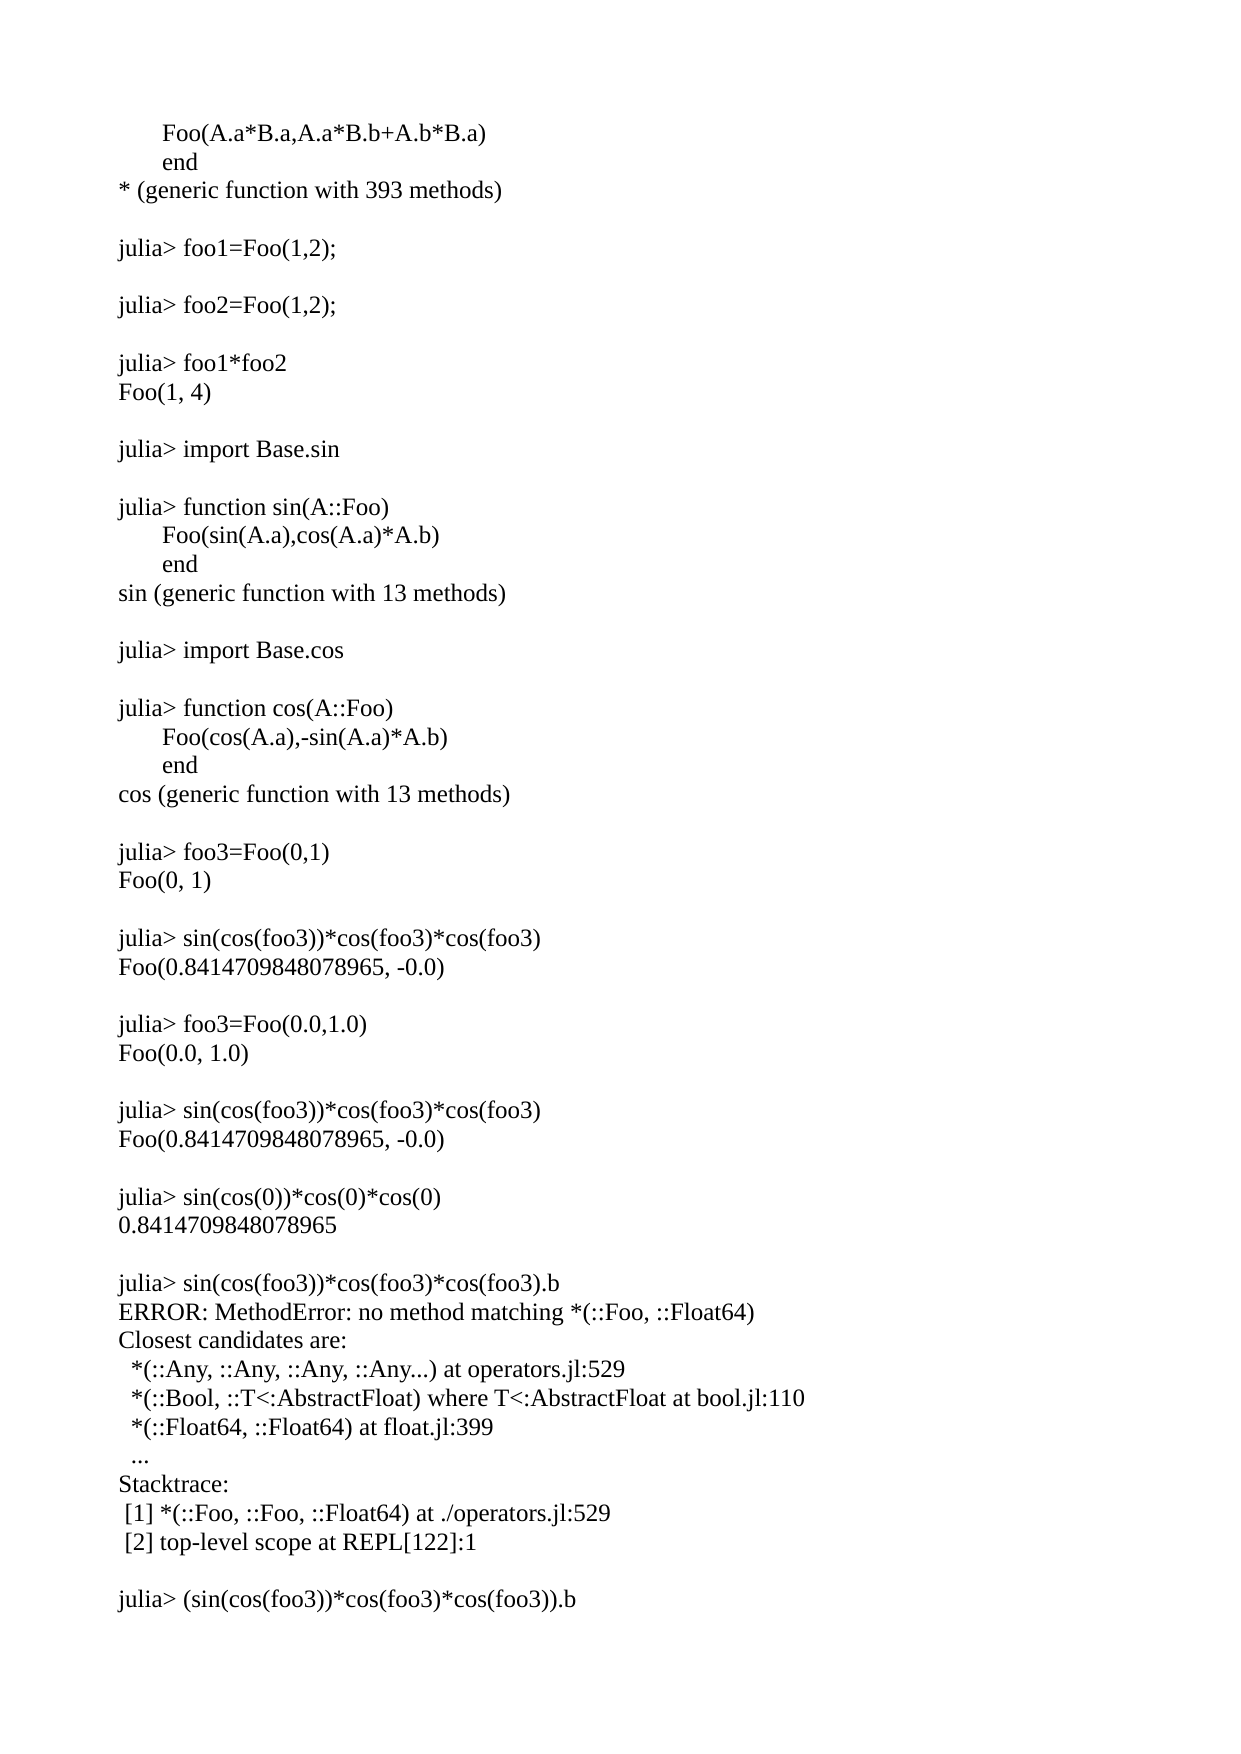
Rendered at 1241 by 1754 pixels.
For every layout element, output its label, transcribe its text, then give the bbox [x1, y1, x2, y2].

text julia> foo1*foo2 [118, 348, 1122, 377]
text end [118, 147, 1122, 176]
text julia> foo2=Foo(1,2); [118, 291, 1122, 319]
text *(::Float64, ::Float64) at float.jl:399 [118, 1412, 1122, 1441]
text [1] *(::Foo, ::Foo, ::Float64) at ./operators.jl:529 [118, 1498, 1122, 1527]
text julia> foo3=Foo(0,1) [118, 837, 1122, 866]
text end [118, 751, 1122, 779]
text ERROR: MethodError: no method matching *(::Foo, ::Float64) [118, 1297, 1122, 1326]
text sin (generic function with 13 methods) [118, 578, 1122, 607]
text Foo(0.8414709848078965, -0.0) [118, 1124, 1122, 1153]
text Closest candidates are: [118, 1326, 1122, 1354]
text *(::Bool, ::T<:AbstractFloat) where T<:AbstractFloat at bool.jl:110 [118, 1383, 1122, 1412]
text julia> import Base.cos [118, 636, 1122, 664]
text Stacktrace: [118, 1469, 1122, 1498]
text Foo(0, 1) [118, 866, 1122, 894]
text *(::Any, ::Any, ::Any, ::Any...) at operators.jl:529 [118, 1354, 1122, 1383]
text julia> import Base.sin [118, 434, 1122, 463]
text end [118, 549, 1122, 578]
text Foo(1, 4) [118, 377, 1122, 406]
text julia> foo1=Foo(1,2); [118, 233, 1122, 262]
text Foo(sin(A.a),cos(A.a)*A.b) [118, 521, 1122, 549]
text [2] top-level scope at REPL[122]:1 [118, 1527, 1122, 1556]
text Foo(0.0, 1.0) [118, 1038, 1122, 1067]
text ... [118, 1441, 1122, 1469]
text Foo(0.8414709848078965, -0.0) [118, 952, 1122, 981]
text julia> sin(cos(0))*cos(0)*cos(0) [118, 1182, 1122, 1211]
text * (generic function with 393 methods) [118, 176, 1122, 204]
text julia> function sin(A::Foo) [118, 492, 1122, 521]
text 0.8414709848078965 [118, 1211, 1122, 1239]
text julia> function cos(A::Foo) [118, 693, 1122, 722]
text julia> sin(cos(foo3))*cos(foo3)*cos(foo3) [118, 1096, 1122, 1124]
text julia> foo3=Foo(0.0,1.0) [118, 1009, 1122, 1038]
text julia> sin(cos(foo3))*cos(foo3)*cos(foo3) [118, 923, 1122, 952]
text cos (generic function with 13 methods) [118, 779, 1122, 808]
text Foo(cos(A.a),-sin(A.a)*A.b) [118, 722, 1122, 751]
text julia> sin(cos(foo3))*cos(foo3)*cos(foo3).b [118, 1268, 1122, 1297]
text Foo(A.a*B.a,A.a*B.b+A.b*B.a) [118, 118, 1122, 147]
text julia> (sin(cos(foo3))*cos(foo3)*cos(foo3)).b [118, 1584, 1122, 1613]
